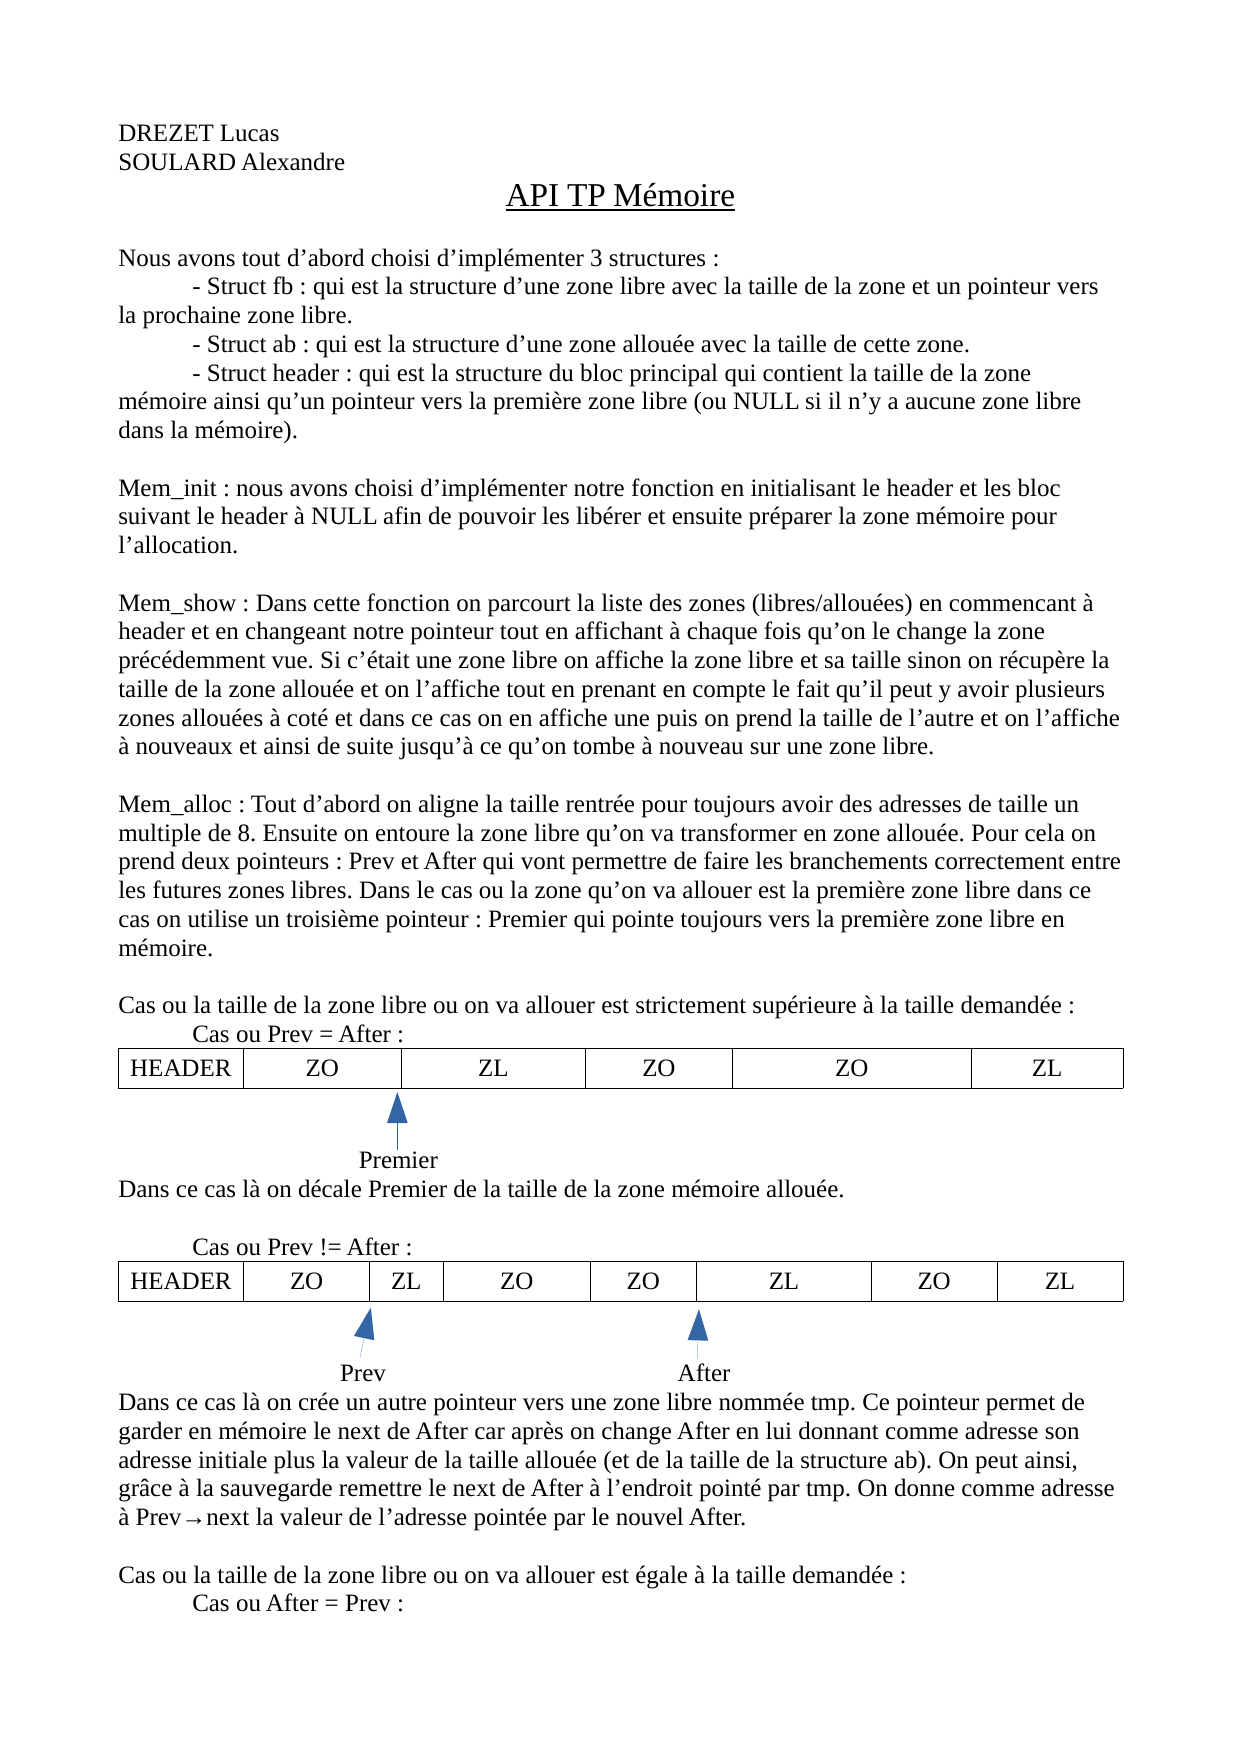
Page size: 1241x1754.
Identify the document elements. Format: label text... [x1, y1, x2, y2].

table_header ZO [244, 1262, 369, 1301]
table_header ZO [244, 1049, 401, 1088]
text Dans ce cas là on décale Premier de la taille de la zone mémoire allouée. [118, 1174, 1122, 1203]
text Mem_init : nous avons choisi d’implémenter notre fonction en initialisant le header et les bloc suivant le header à NULL afin de pouvoir les libérer et ensuite préparer la zone mémoire pour l’allocation. [118, 473, 1122, 559]
table_header ZL [370, 1262, 443, 1301]
text - Struct header : qui est la structure du bloc principal qui contient la taille de la zone mémoire ainsi qu’un pointeur vers la première zone libre (ou NULL si il n’y a aucune zone libre dans la mémoire). [118, 358, 1122, 444]
table_header HEADER [119, 1049, 243, 1088]
text Premier [118, 1146, 1122, 1174]
text SOULARD Alexandre [118, 147, 1122, 176]
text Cas ou Prev = After : [118, 1019, 1122, 1048]
table_header ZL [998, 1262, 1123, 1301]
table_header ZL [402, 1049, 585, 1088]
text - Struct ab : qui est la structure d’une zone allouée avec la taille de cette zone. [118, 329, 1122, 358]
table_header ZO [733, 1049, 971, 1088]
table_header ZO [444, 1262, 590, 1301]
text Dans ce cas là on crée un autre pointeur vers une zone libre nommée tmp. Ce pointeur permet de garder en mémoire le next de After car après on change After en lui donnant comme adresse son adresse initiale plus la valeur de la taille allouée (et de la taille de la structure ab). On peut ainsi, grâce à la sauvegarde remettre le next de After à l’endroit pointé par tmp. On donne comme adresse à Prev→next la valeur de l’adresse pointée par le nouvel After. [118, 1387, 1122, 1531]
text API TP Mémoire [118, 176, 1122, 214]
table_header ZL [972, 1049, 1123, 1088]
text Nous avons tout d’abord choisi d’implémenter 3 structures : [118, 243, 1122, 271]
text Mem_show : Dans cette fonction on parcourt la liste des zones (libres/allouées) en commencant à header et en changeant notre pointeur tout en affichant à chaque fois qu’on le change la zone précédemment vue. Si c’était une zone libre on affiche la zone libre et sa taille sinon on récupère la taille de la zone allouée et on l’affiche tout en prenant en compte le fait qu’il peut y avoir plusieurs zones allouées à coté et dans ce cas on en affiche une puis on prend la taille de l’autre et on l’affiche à nouveaux et ainsi de suite jusqu’à ce qu’on tombe à nouveau sur une zone libre. [118, 588, 1122, 760]
text DREZET Lucas [118, 118, 1122, 147]
text - Struct fb : qui est la structure d’une zone libre avec la taille de la zone et un pointeur vers la prochaine zone libre. [118, 271, 1122, 329]
table_header ZL [697, 1262, 871, 1301]
text Cas ou After = Prev : [118, 1588, 1122, 1617]
table_header ZO [591, 1262, 696, 1301]
table_header HEADER [119, 1262, 243, 1301]
text Cas ou la taille de la zone libre ou on va allouer est égale à la taille demandée : [118, 1560, 1122, 1588]
text Prev After [118, 1358, 1122, 1387]
text Mem_alloc : Tout d’abord on aligne la taille rentrée pour toujours avoir des adresses de taille un multiple de 8. Ensuite on entoure la zone libre qu’on va transformer en zone allouée. Pour cela on prend deux pointeurs : Prev et After qui vont permettre de faire les branchements correctement entre les futures zones libres. Dans le cas ou la zone qu’on va allouer est la première zone libre dans ce cas on utilise un troisième pointeur : Premier qui pointe toujours vers la première zone libre en mémoire. [118, 789, 1122, 961]
text Cas ou Prev != After : [118, 1232, 1122, 1261]
table_header ZO [872, 1262, 997, 1301]
text Cas ou la taille de la zone libre ou on va allouer est strictement supérieure à la taille demandée : [118, 990, 1122, 1019]
table_header ZO [586, 1049, 732, 1088]
